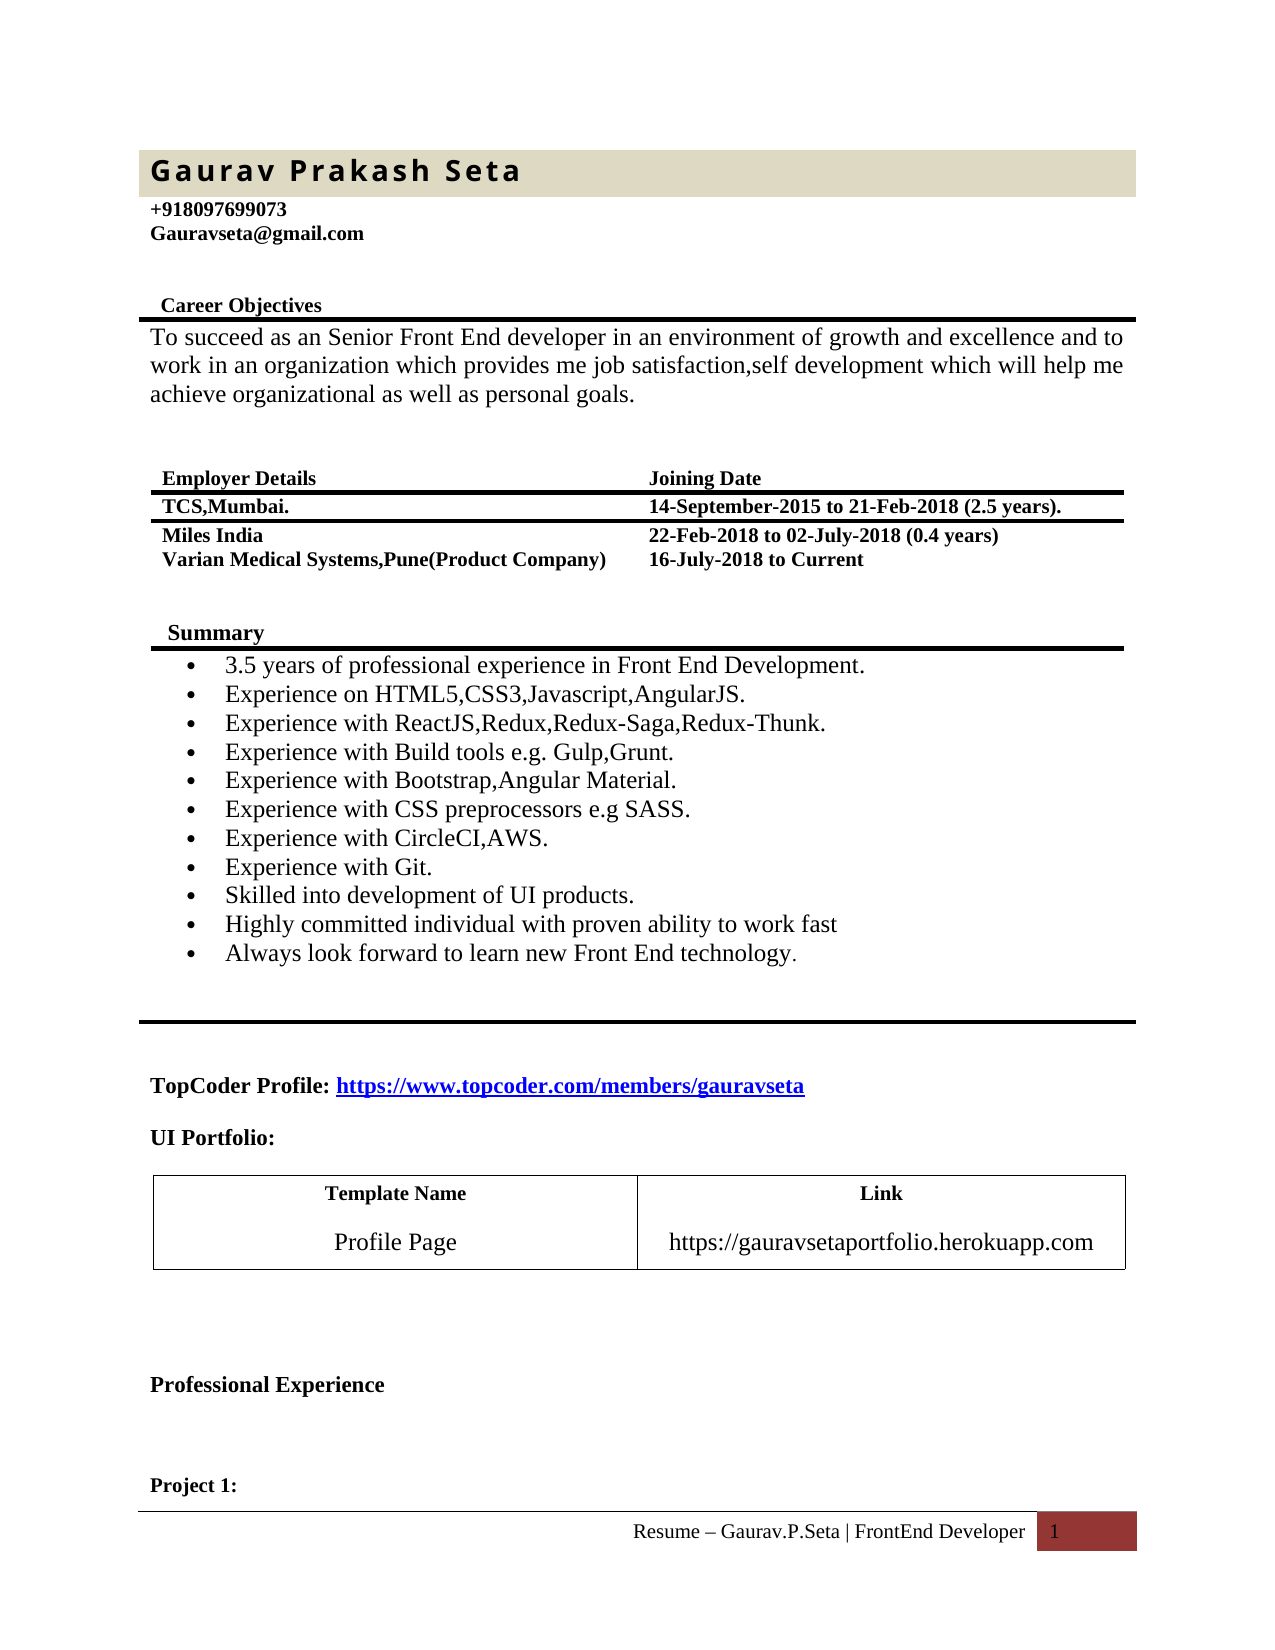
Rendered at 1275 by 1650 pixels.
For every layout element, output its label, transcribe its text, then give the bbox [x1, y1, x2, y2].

table_header [637, 619, 1124, 646]
table_cell Varian Medical Systems,Pune(Product Company) [151, 547, 637, 571]
table_header Template Name [154, 1176, 637, 1222]
table_cell To succeed as an Senior Front End developer in an environment of growth and excellence and to work in an organization which provides me job satisfaction,self development which will help me achieve organizational as well as personal goals. 3.5 years of professional experience in Front End Development. Experience on HTML5,CSS3,Javascript,AngularJS. Experience with ReactJS,Redux,Redux-Saga,Redux-Thunk. Experience with Build tools e.g. Gulp,Grunt. Experience with Bootstrap,Angular Material. Experience with CSS preprocessors e.g SASS. Experience with CircleCI,AWS. Experience with Git. Skilled into development of UI products. Highly committed individual with proven ability to work fast Always look forward to learn new Front End technology. [139, 322, 1136, 967]
table_cell TCS,Mumbai. [151, 495, 637, 518]
text TopCoder Profile: https://www.topcoder.com/members/gauravseta [150, 1073, 1125, 1099]
text Professional Experience [150, 1371, 1125, 1397]
table_cell [139, 967, 1136, 995]
table_cell [139, 995, 1136, 1019]
table_header Summary [151, 619, 637, 646]
table_header Joining Date [637, 466, 1124, 490]
table_cell 22-Feb-2018 to 02-July-2018 (0.4 years) [637, 523, 1124, 547]
table_cell +918097699073 Gauravseta@gmail.com Career Objectives [139, 197, 1136, 317]
table_cell 16-July-2018 to Current [637, 547, 1124, 571]
table_cell https://gauravsetaportfolio.herokuapp.com [638, 1222, 1125, 1268]
table_cell Profile Page [154, 1222, 637, 1268]
table_header Link [638, 1176, 1125, 1222]
table_header Gaurav Prakash Seta [139, 150, 1136, 197]
table_cell 14-September-2015 to 21-Feb-2018 (2.5 years). [637, 495, 1124, 518]
text UI Portfolio: [150, 1124, 1125, 1150]
table_cell Miles India [151, 523, 637, 547]
table_header Employer Details [151, 466, 637, 490]
text Project 1: [150, 1473, 1125, 1497]
